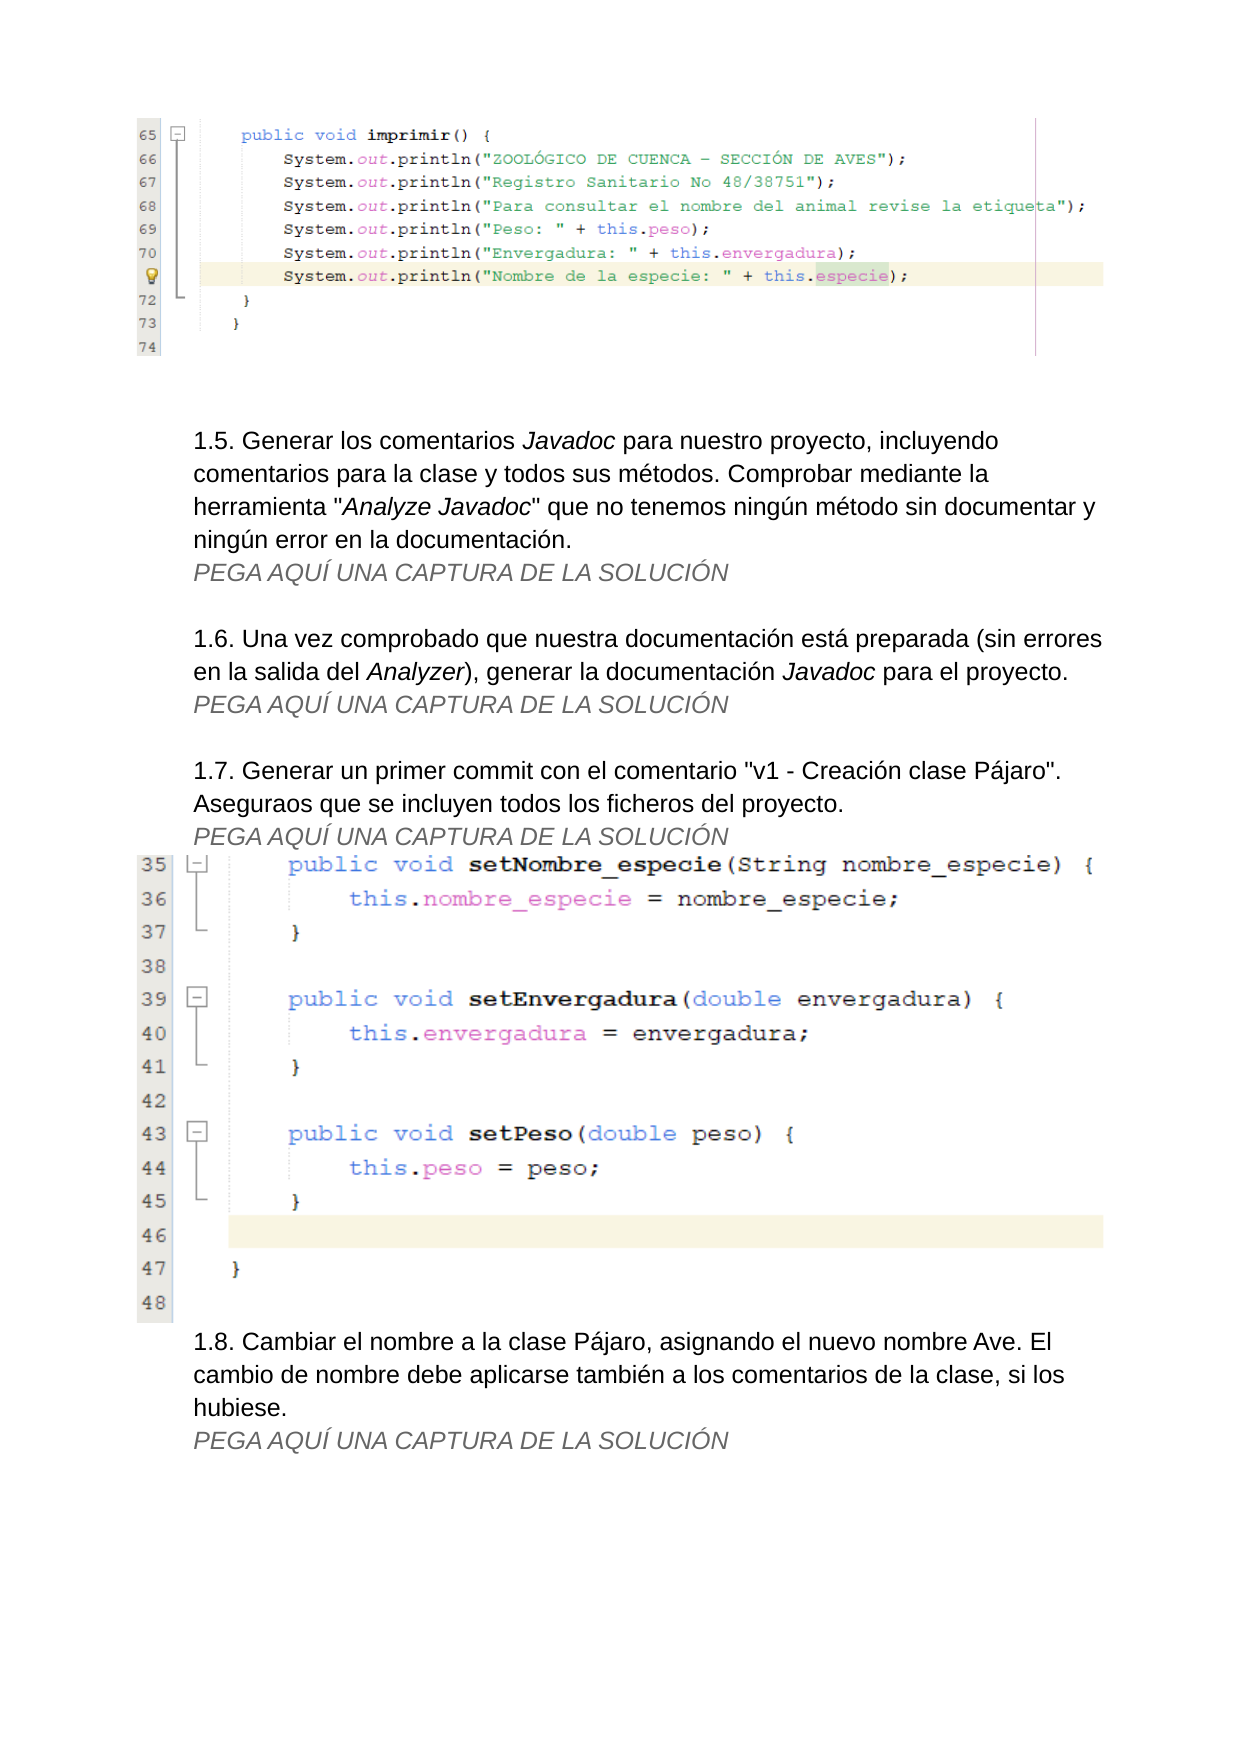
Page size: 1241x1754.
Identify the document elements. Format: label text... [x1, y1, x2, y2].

picture [136, 855, 1104, 1323]
list 1.6. Una vez comprobado que nuestra documentación está preparada (sin errores en la salida del Analyzer), generar la documentación Javadoc para el proyecto. [156, 624, 1122, 686]
list PEGA AQUÍ UNA CAPTURA DE LA SOLUCIÓN [156, 1426, 1122, 1455]
list PEGA AQUÍ UNA CAPTURA DE LA SOLUCIÓN [156, 690, 1122, 719]
list 1.5. Generar los comentarios Javadoc para nuestro proyecto, incluyendo comentarios para la clase y todos sus métodos. Comprobar mediante la herramienta "Analyze Javadoc" que no tenemos ningún método sin documentar y ningún error en la documentación. [156, 426, 1122, 554]
list PEGA AQUÍ UNA CAPTURA DE LA SOLUCIÓN [156, 558, 1122, 587]
list PEGA AQUÍ UNA CAPTURA DE LA SOLUCIÓN [156, 822, 1122, 851]
list 1.7. Generar un primer commit con el comentario "v1 - Creación clase Pájaro". Aseguraos que se incluyen todos los ficheros del proyecto. [156, 756, 1122, 818]
picture [136, 118, 1104, 356]
list 1.8. Cambiar el nombre a la clase Pájaro, asignando el nuevo nombre Ave. El cambio de nombre debe aplicarse también a los comentarios de la clase, si los hubiese. [156, 1207, 1122, 1422]
